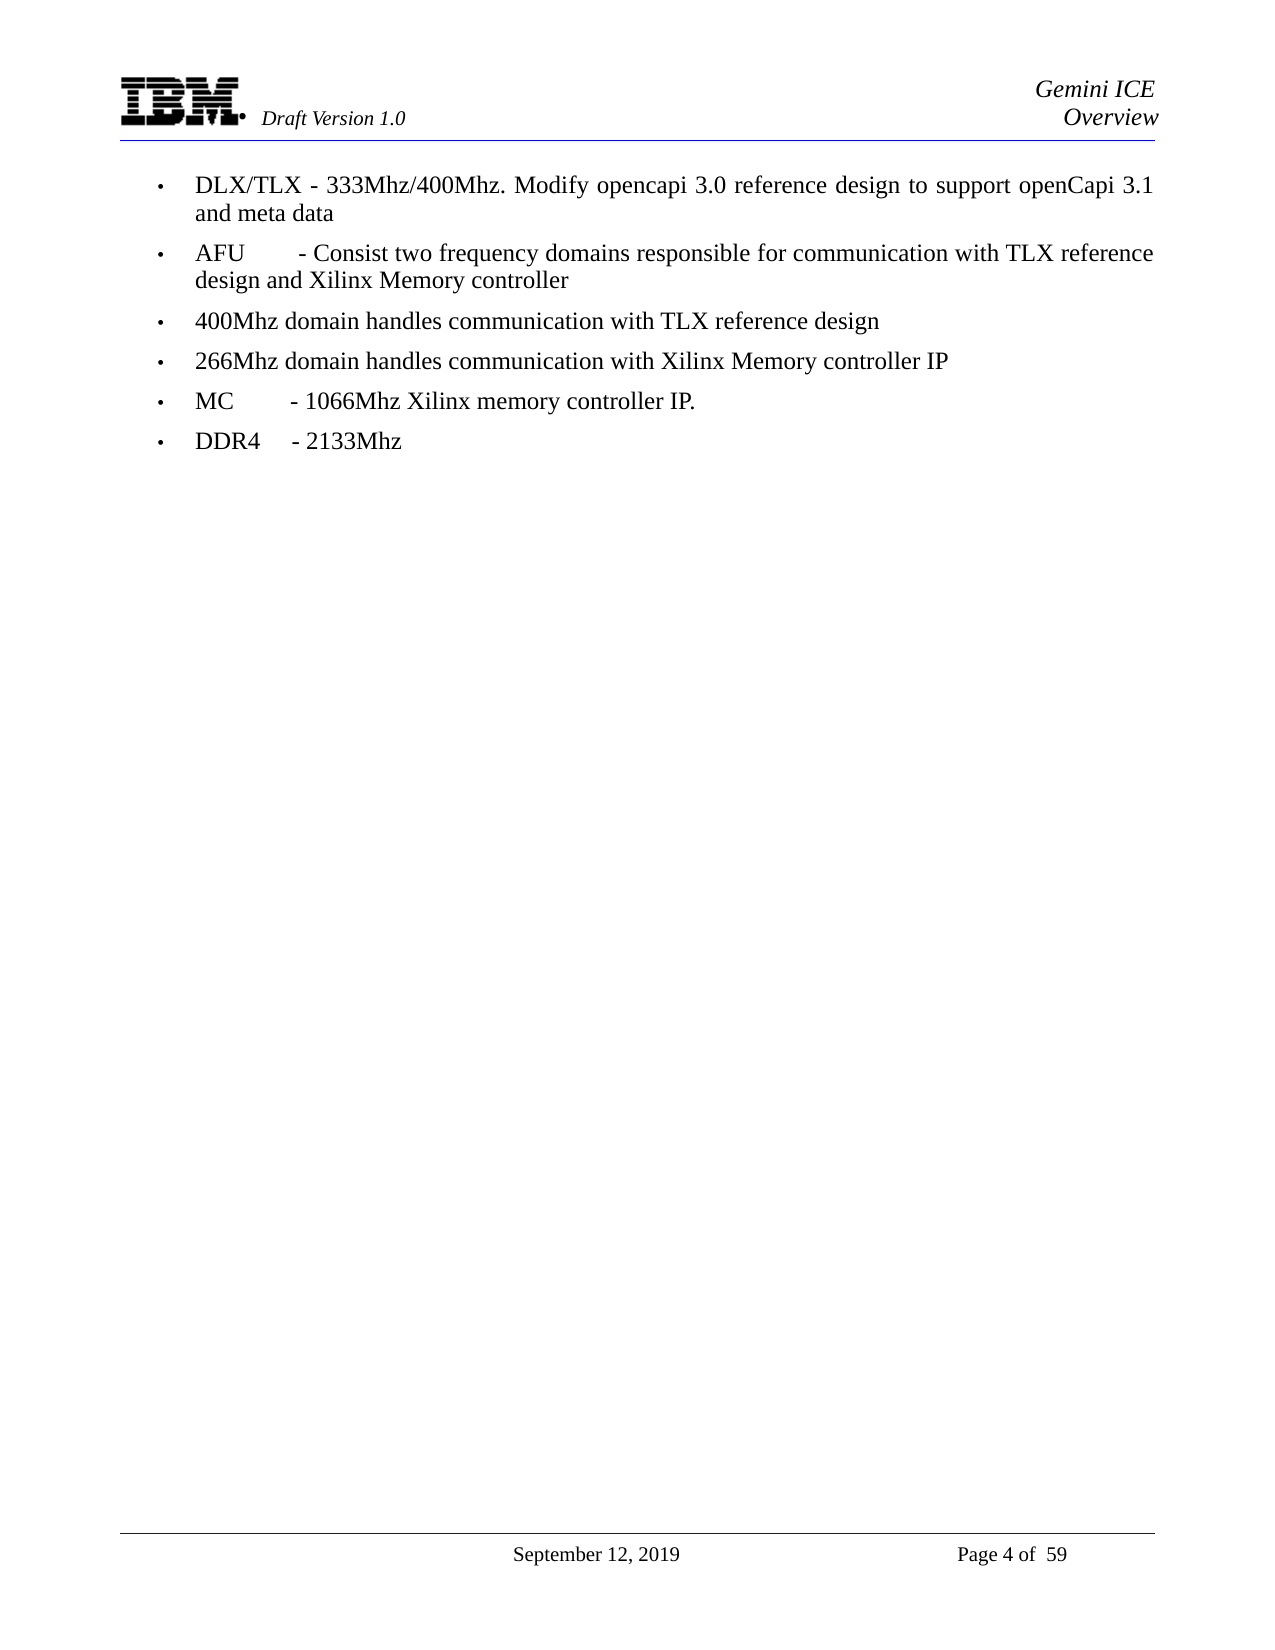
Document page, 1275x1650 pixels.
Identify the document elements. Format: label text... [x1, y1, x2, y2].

picture [120, 76, 240, 127]
list DDR4 - 2133Mhz [157, 427, 1155, 455]
list 400Mhz domain handles communication with TLX reference design [157, 307, 1155, 334]
list MC - 1066Mhz Xilinx memory controller IP. [157, 387, 1155, 415]
list DLX/TLX - 333Mhz/400Mhz. Modify opencapi 3.0 reference design to support openCapi 3.1 and meta data [157, 171, 1155, 226]
list AFU - Consist two frequency domains responsible for communication with TLX reference design and Xilinx Memory controller [157, 239, 1155, 294]
list 266Mhz domain handles communication with Xilinx Memory controller IP [157, 347, 1155, 375]
